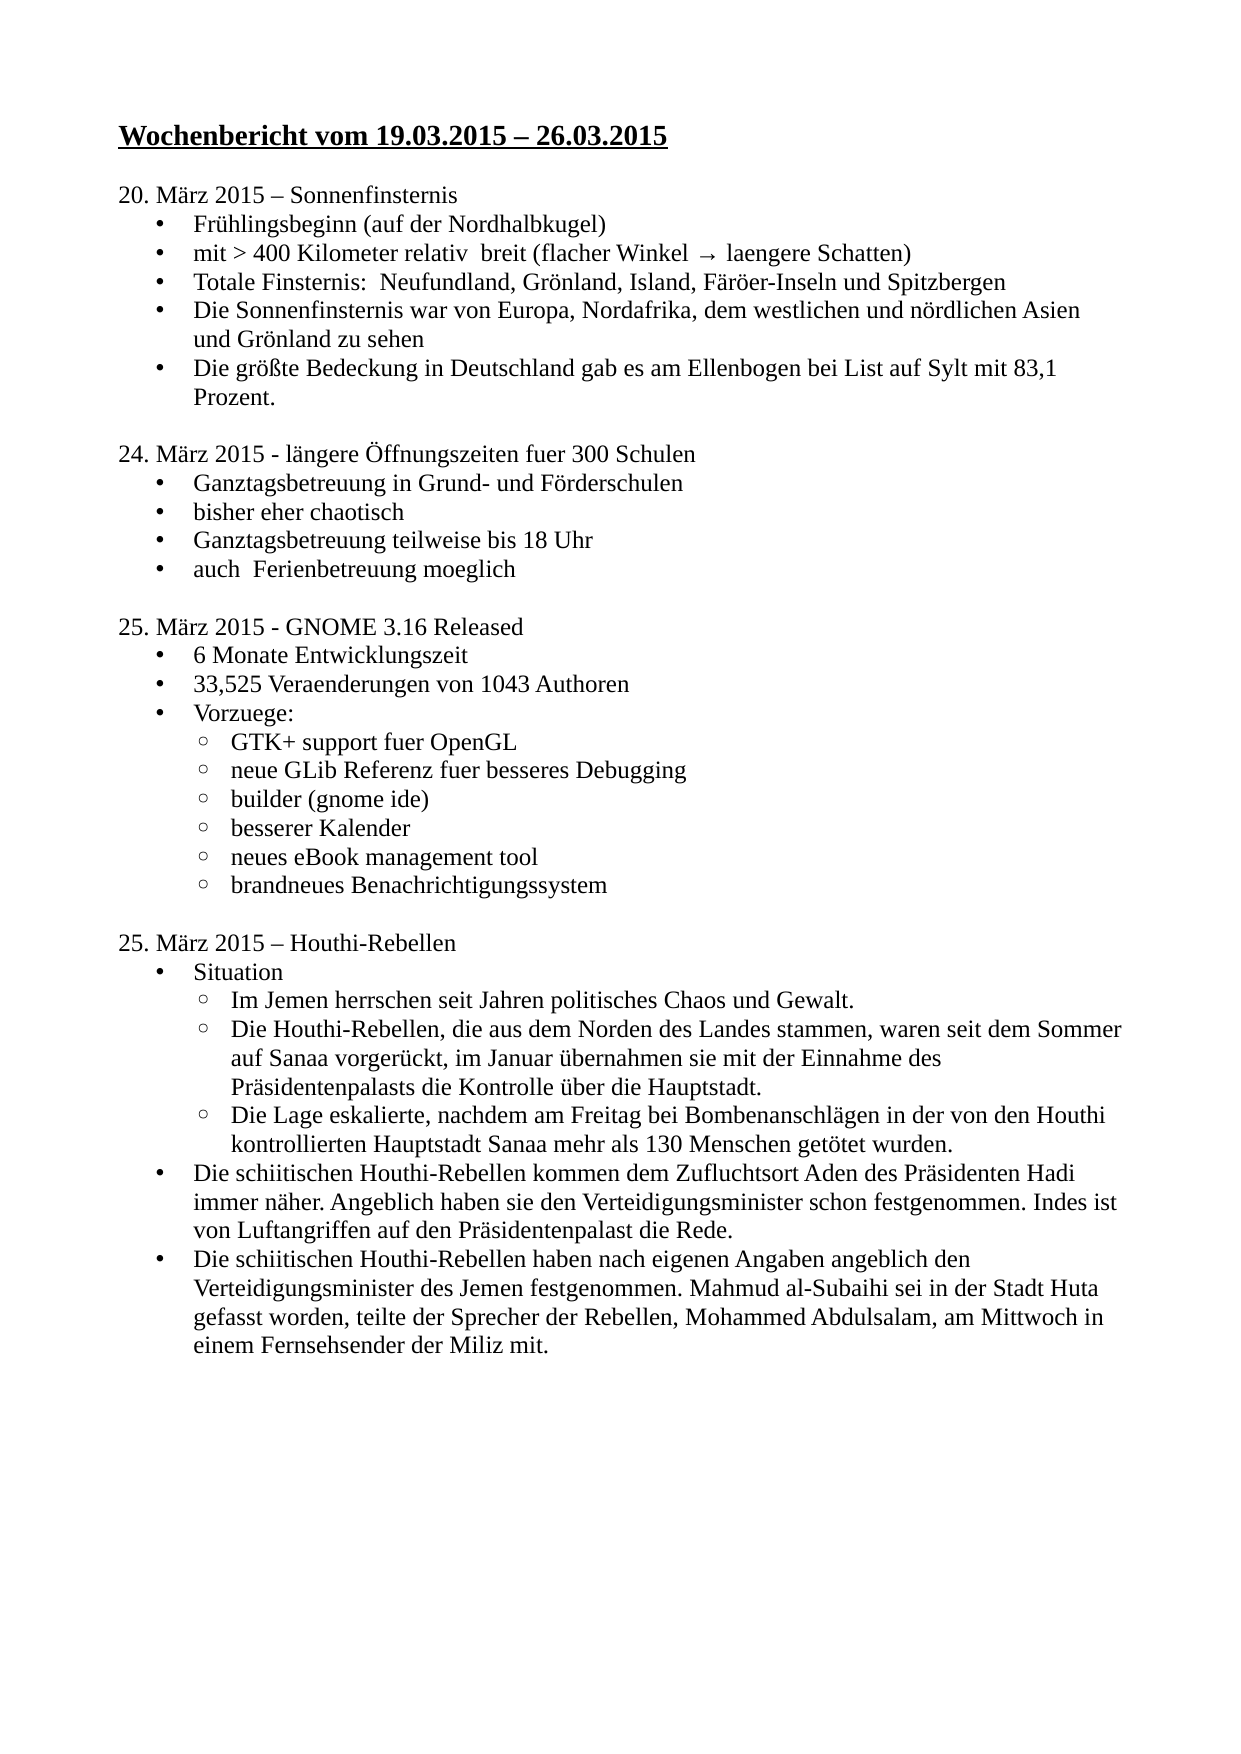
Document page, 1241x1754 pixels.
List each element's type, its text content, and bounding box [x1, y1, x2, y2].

list neue GLib Referenz fuer besseres Debugging [193, 755, 1122, 784]
list Ganztagsbetreuung in Grund- und Förderschulen [156, 468, 1122, 497]
list besserer Kalender [193, 813, 1122, 842]
list 6 Monate Entwicklungszeit [156, 640, 1122, 669]
list neues eBook management tool [193, 842, 1122, 870]
list Die Lage eskalierte, nachdem am Freitag bei Bombenanschlägen in der von den Houthi kontrollierten Hauptstadt Sanaa mehr als 130 Menschen getötet wurden. [193, 1100, 1122, 1158]
list Totale Finsternis: Neufundland, Grönland, Island, Färöer-Inseln und Spitzbergen [156, 267, 1122, 295]
text 24. März 2015 - längere Öffnungszeiten fuer 300 Schulen [118, 439, 1122, 468]
list mit > 400 Kilometer relativ breit (flacher Winkel → laengere Schatten) [156, 238, 1122, 267]
list Frühlingsbeginn (auf der Nordhalbkugel) [156, 209, 1122, 238]
list builder (gnome ide) [193, 784, 1122, 813]
text 20. März 2015 – Sonnenfinsternis [118, 180, 1122, 209]
list Die schiitischen Houthi-Rebellen haben nach eigenen Angaben angeblich den Verteidigungsminister des Jemen festgenommen. Mahmud al-Subaihi sei in der Stadt Huta gefasst worden, teilte der Sprecher der Rebellen, Mohammed Abdulsalam, am Mittwoch in einem Fernsehsender der Miliz mit. [156, 1244, 1122, 1359]
text 25. März 2015 – Houthi-Rebellen [118, 928, 1122, 957]
list bisher eher chaotisch [156, 497, 1122, 525]
list auch Ferienbetreuung moeglich [156, 554, 1122, 583]
list Im Jemen herrschen seit Jahren politisches Chaos und Gewalt. [193, 985, 1122, 1014]
list Situation [156, 957, 1122, 985]
list 33,525 Veraenderungen von 1043 Authoren [156, 669, 1122, 698]
list Die größte Bedeckung in Deutschland gab es am Ellenbogen bei List auf Sylt mit 83,1 Prozent. [156, 353, 1122, 410]
list Die schiitischen Houthi-Rebellen kommen dem Zufluchtsort Aden des Präsidenten Hadi immer näher. Angeblich haben sie den Verteidigungsminister schon festgenommen. Indes ist von Luftangriffen auf den Präsidentenpalast die Rede. [156, 1158, 1122, 1244]
list brandneues Benachrichtigungssystem [193, 870, 1122, 899]
list Die Sonnenfinsternis war von Europa, Nordafrika, dem westlichen und nördlichen Asien und Grönland zu sehen [156, 295, 1122, 353]
text 25. März 2015 - GNOME 3.16 Released [118, 612, 1122, 640]
list GTK+ support fuer OpenGL [193, 727, 1122, 755]
list Vorzuege: [156, 698, 1122, 727]
list Ganztagsbetreuung teilweise bis 18 Uhr [156, 525, 1122, 554]
list Die Houthi-Rebellen, die aus dem Norden des Landes stammen, waren seit dem Sommer auf Sanaa vorgerückt, im Januar übernahmen sie mit der Einnahme des Präsidentenpalasts die Kontrolle über die Hauptstadt. [193, 1014, 1122, 1100]
text Wochenbericht vom 19.03.2015 – 26.03.2015 [118, 118, 1122, 152]
